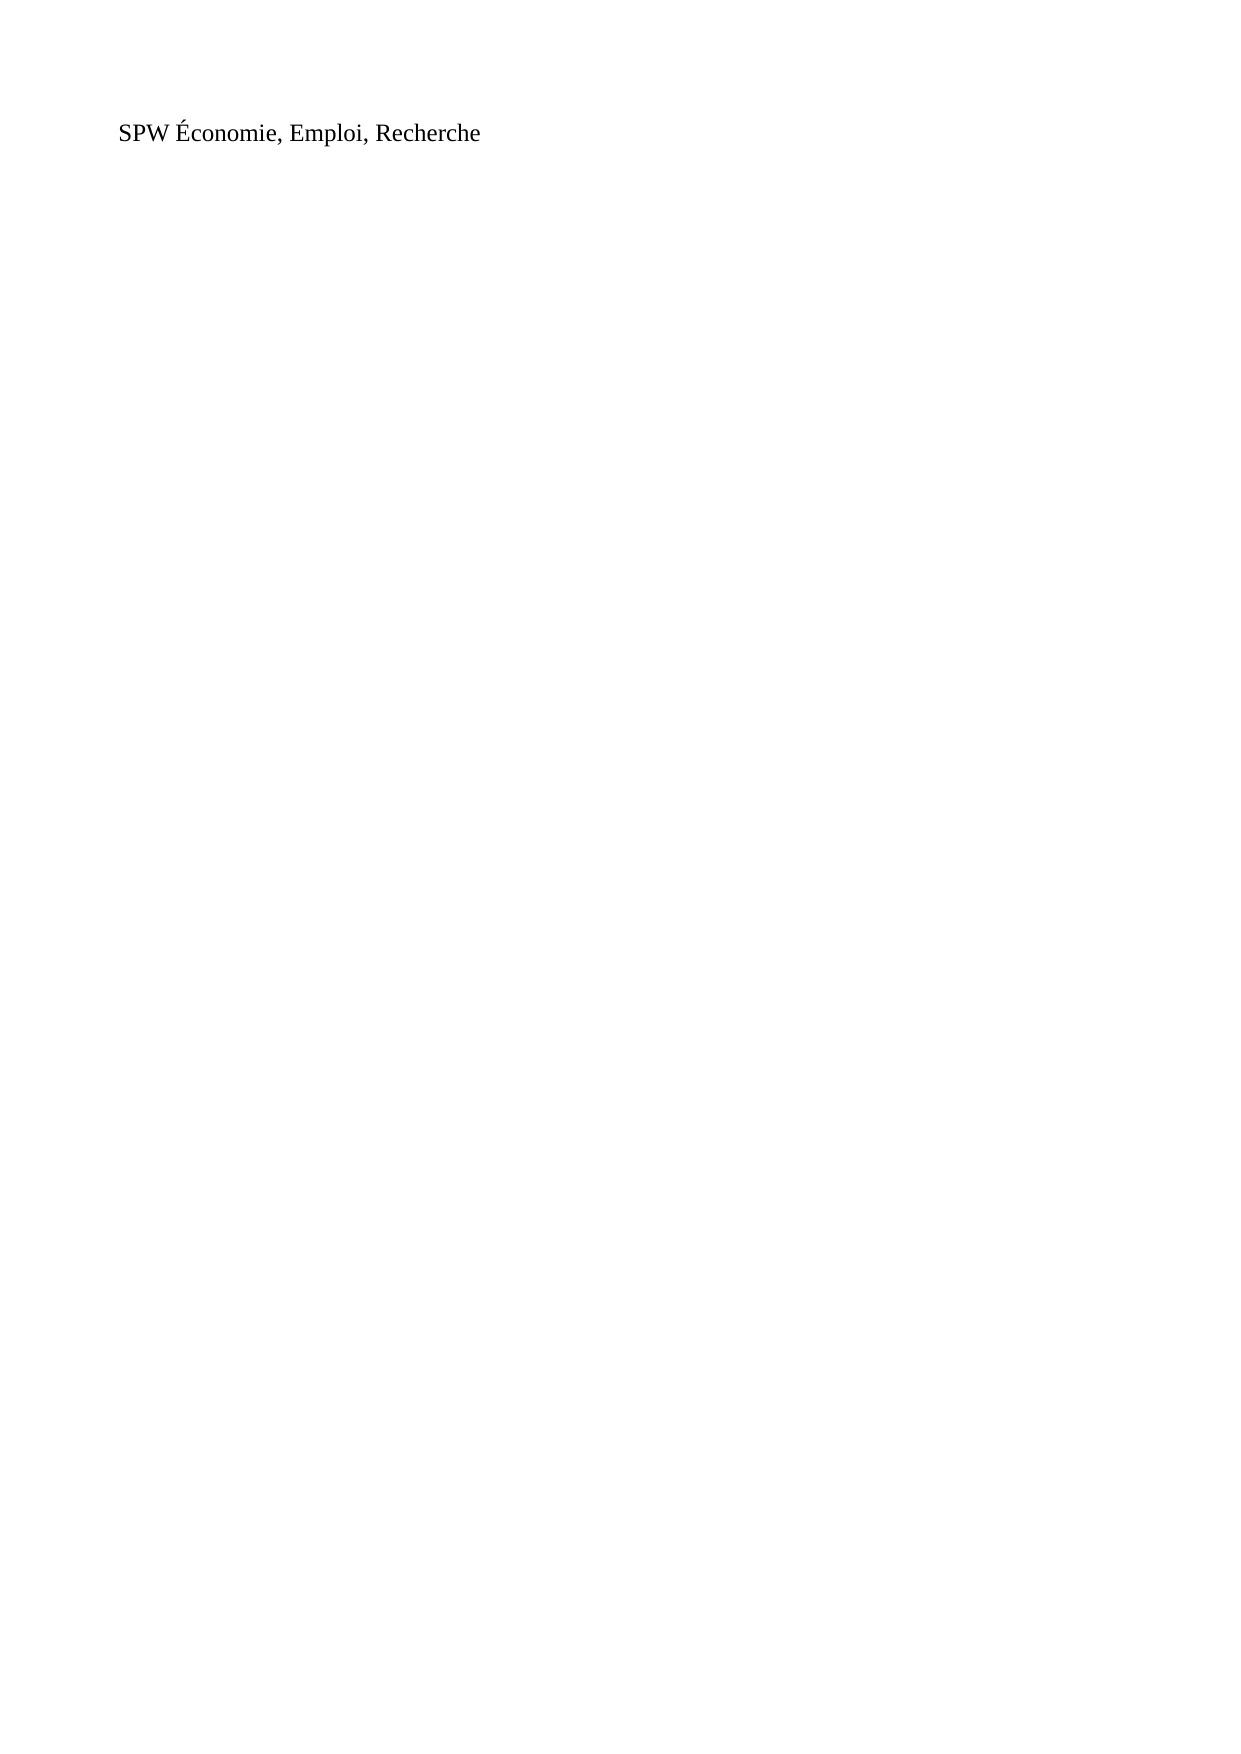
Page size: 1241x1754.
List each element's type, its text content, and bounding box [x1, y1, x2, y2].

text SPW Économie, Emploi, Recherche [118, 118, 1122, 147]
